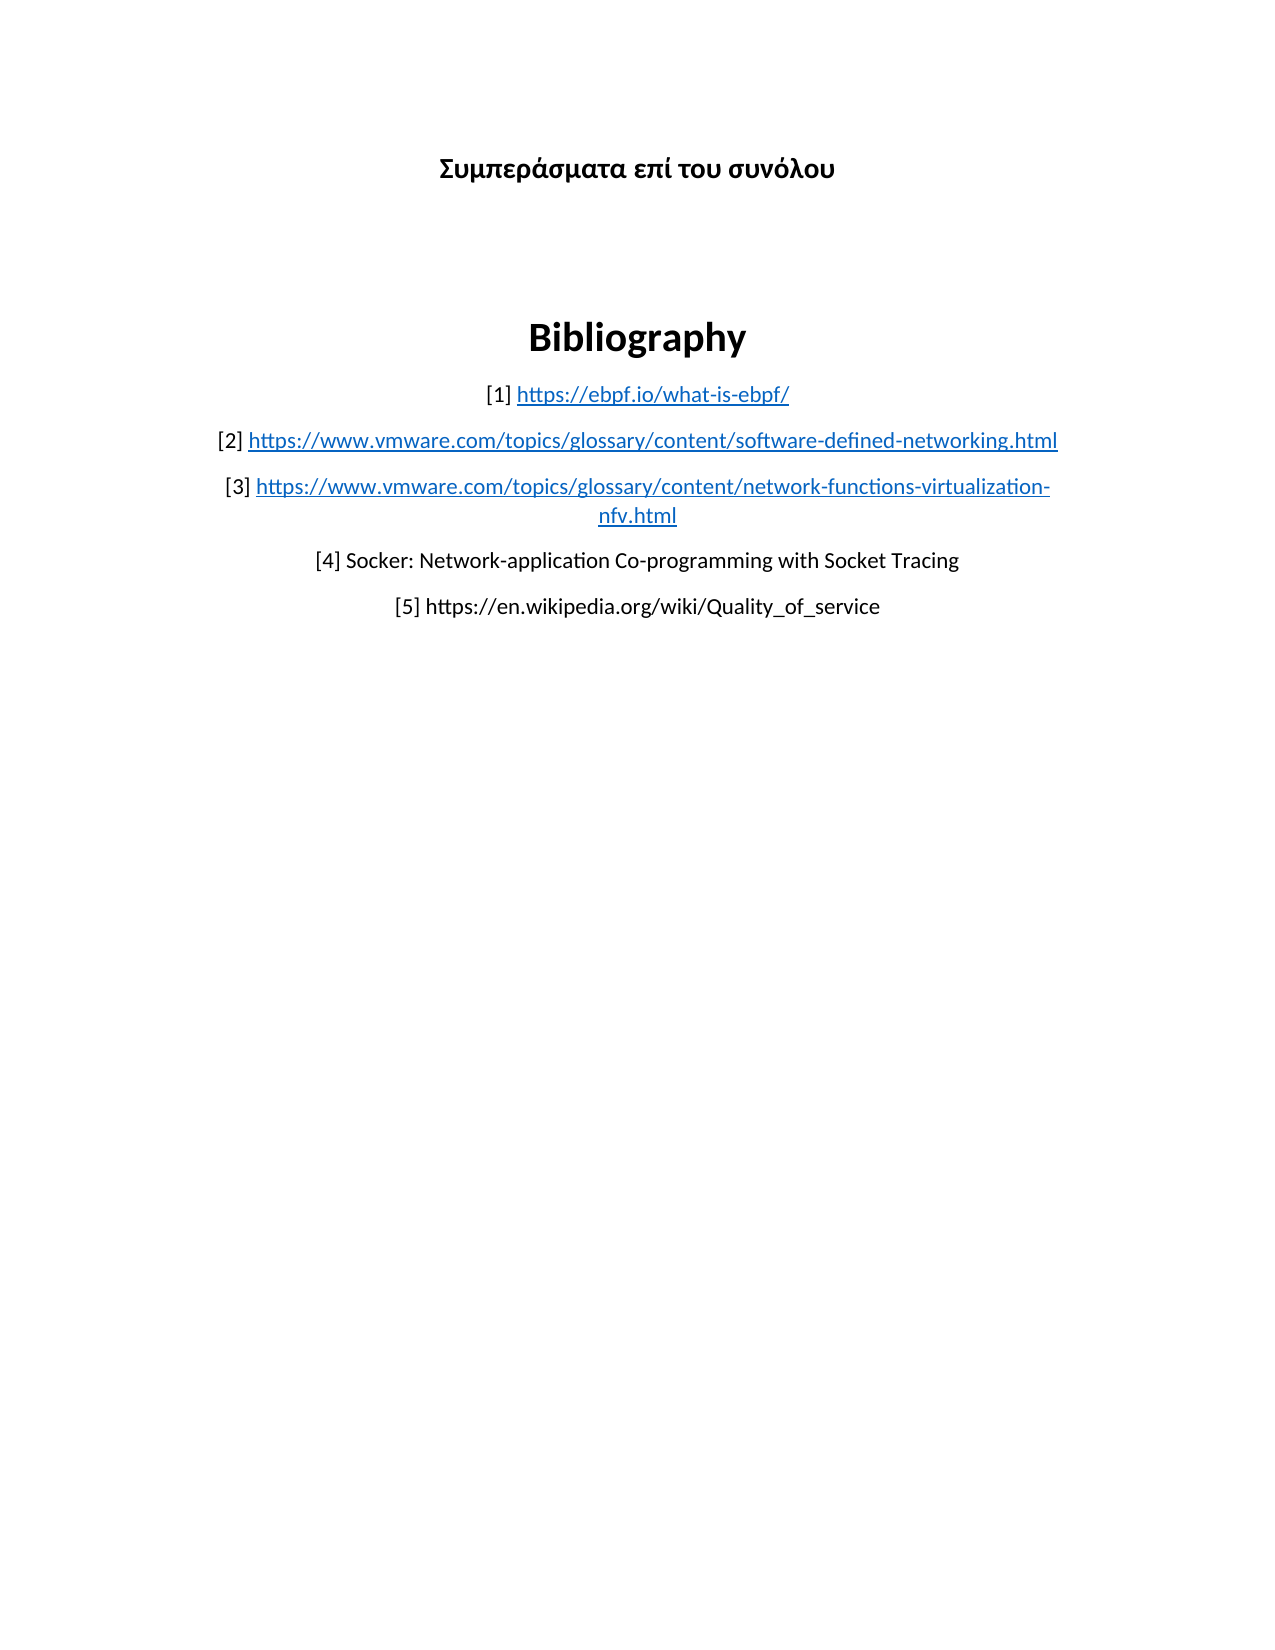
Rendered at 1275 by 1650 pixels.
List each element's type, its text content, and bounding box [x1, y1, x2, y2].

text Συμπεράσματα επί του συνόλου [187, 150, 1087, 186]
text [2] https://www.vmware.com/topics/glossary/content/software-defined-networking.html [187, 426, 1087, 454]
text Bibliography [187, 311, 1087, 362]
text [4] Socker: Network-application Co-programming with Socket Tracing [187, 547, 1087, 575]
text [5] https://en.wikipedia.org/wiki/Quality_of_service [187, 592, 1087, 620]
text [3] https://www.vmware.com/topics/glossary/content/network-functions-virtualization-nfv.html [187, 472, 1087, 529]
text [1] https://ebpf.io/what-is-ebpf/ [187, 380, 1087, 408]
